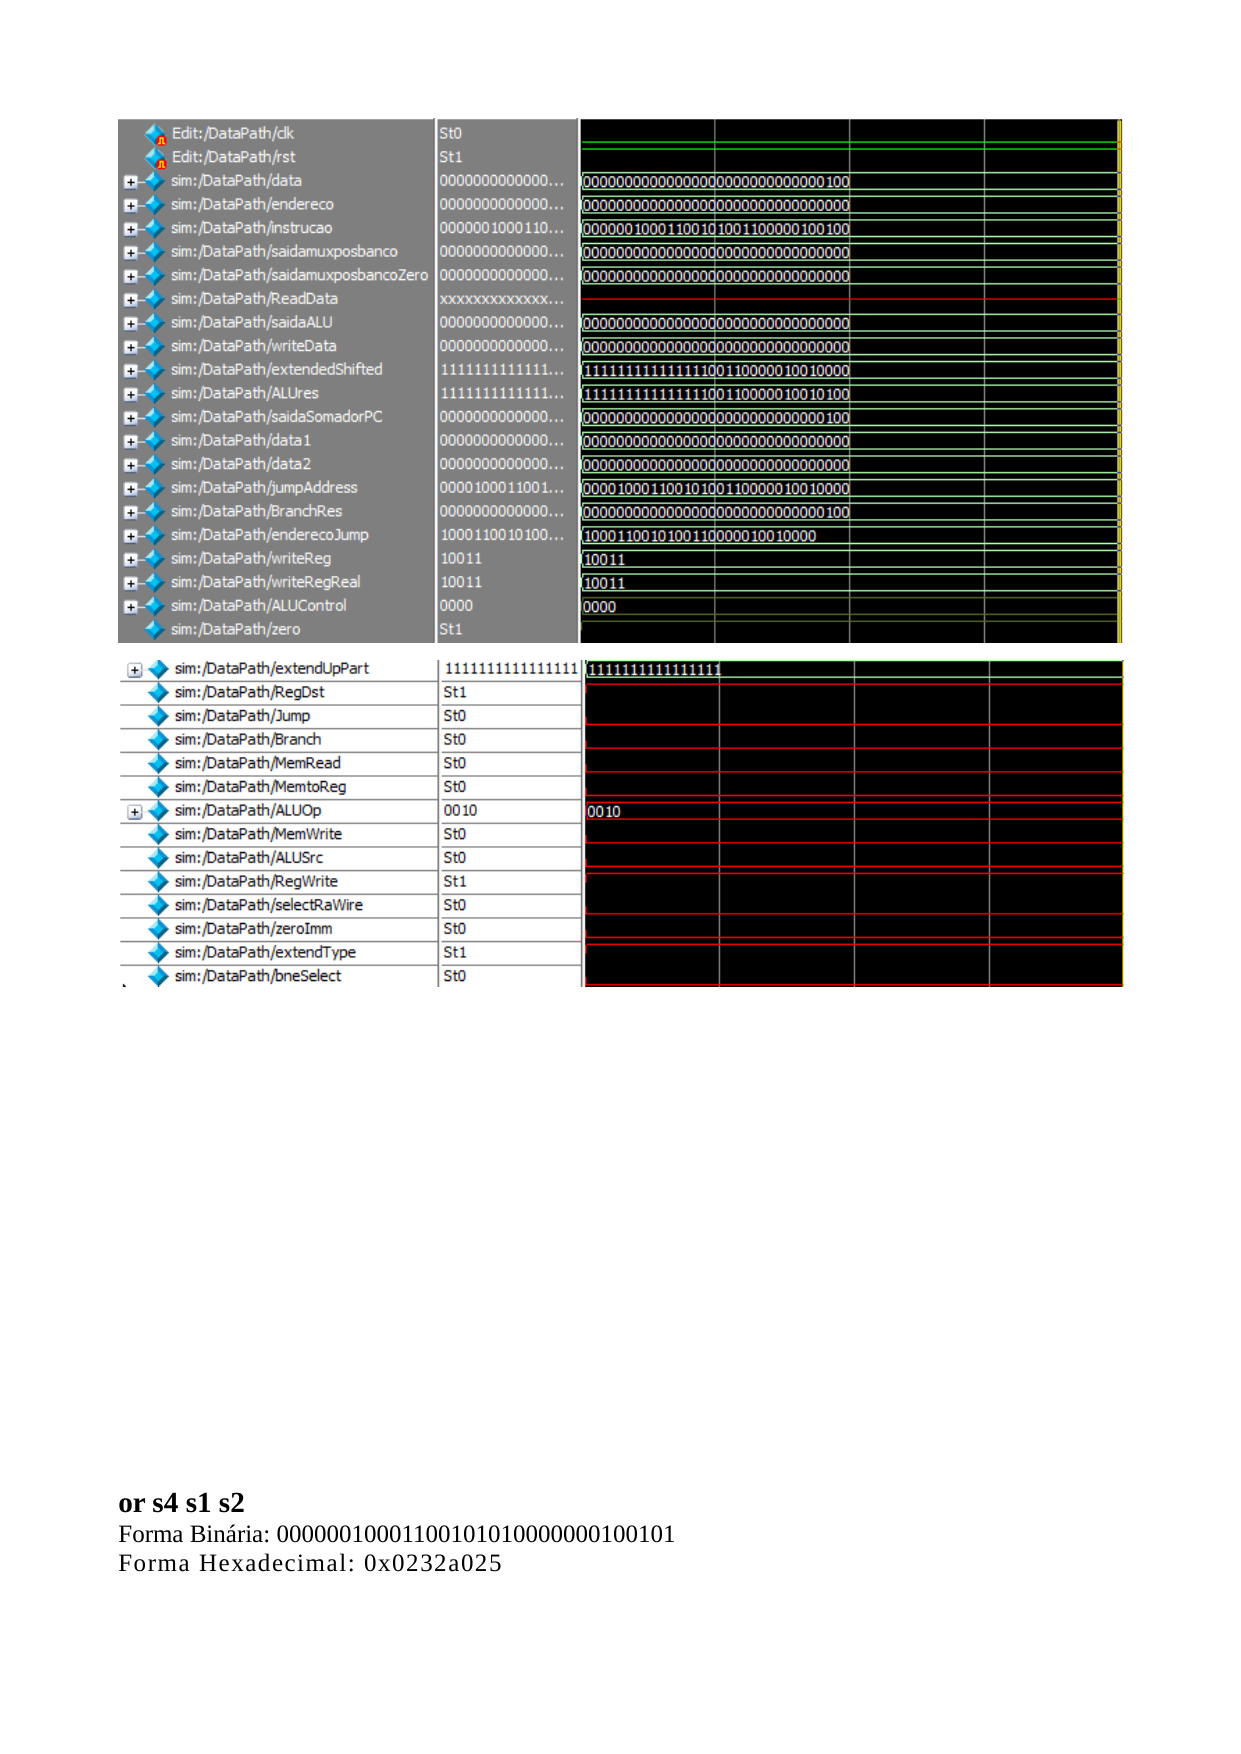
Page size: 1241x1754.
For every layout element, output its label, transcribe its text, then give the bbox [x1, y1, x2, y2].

picture [118, 118, 1123, 643]
picture [119, 660, 1124, 987]
text or s4 s1 s2 [118, 1485, 1122, 1519]
text Forma Binária: 00000010001100101010000000100101 [118, 1519, 1122, 1548]
text Forma Hexadecimal: 0x0232a025 [118, 1548, 1122, 1576]
